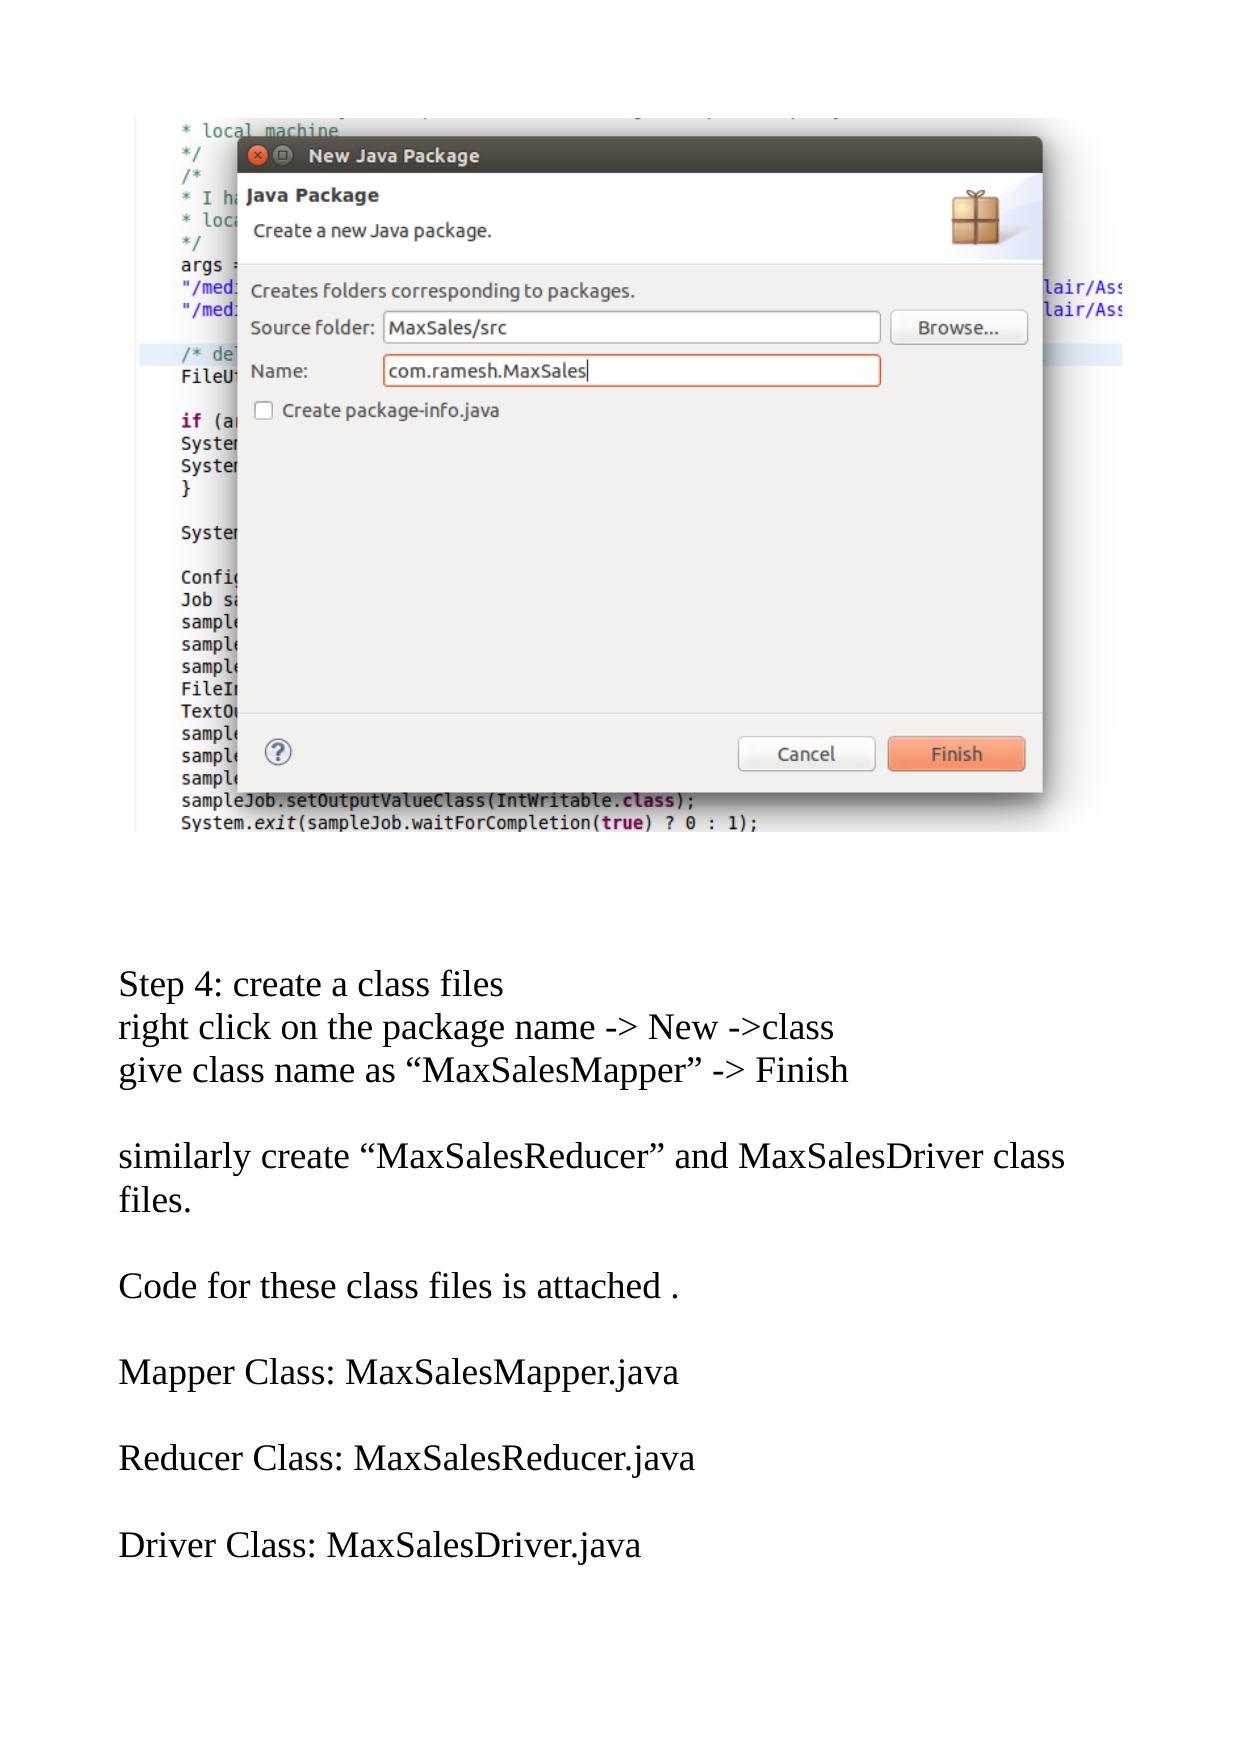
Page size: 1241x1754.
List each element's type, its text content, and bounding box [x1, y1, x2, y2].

text similarly create “MaxSalesReducer” and MaxSalesDriver class files. [118, 1134, 1122, 1220]
text Driver Class: MaxSalesDriver.java [118, 1522, 1122, 1565]
text give class name as “MaxSalesMapper” -> Finish [118, 1048, 1122, 1091]
picture [118, 118, 1123, 832]
text right click on the package name -> New ->class [118, 1004, 1122, 1048]
text Reducer Class: MaxSalesReducer.java [118, 1436, 1122, 1479]
text Step 4: create a class files [118, 961, 1122, 1004]
text Code for these class files is attached . [118, 1263, 1122, 1306]
text Mapper Class: MaxSalesMapper.java [118, 1349, 1122, 1393]
